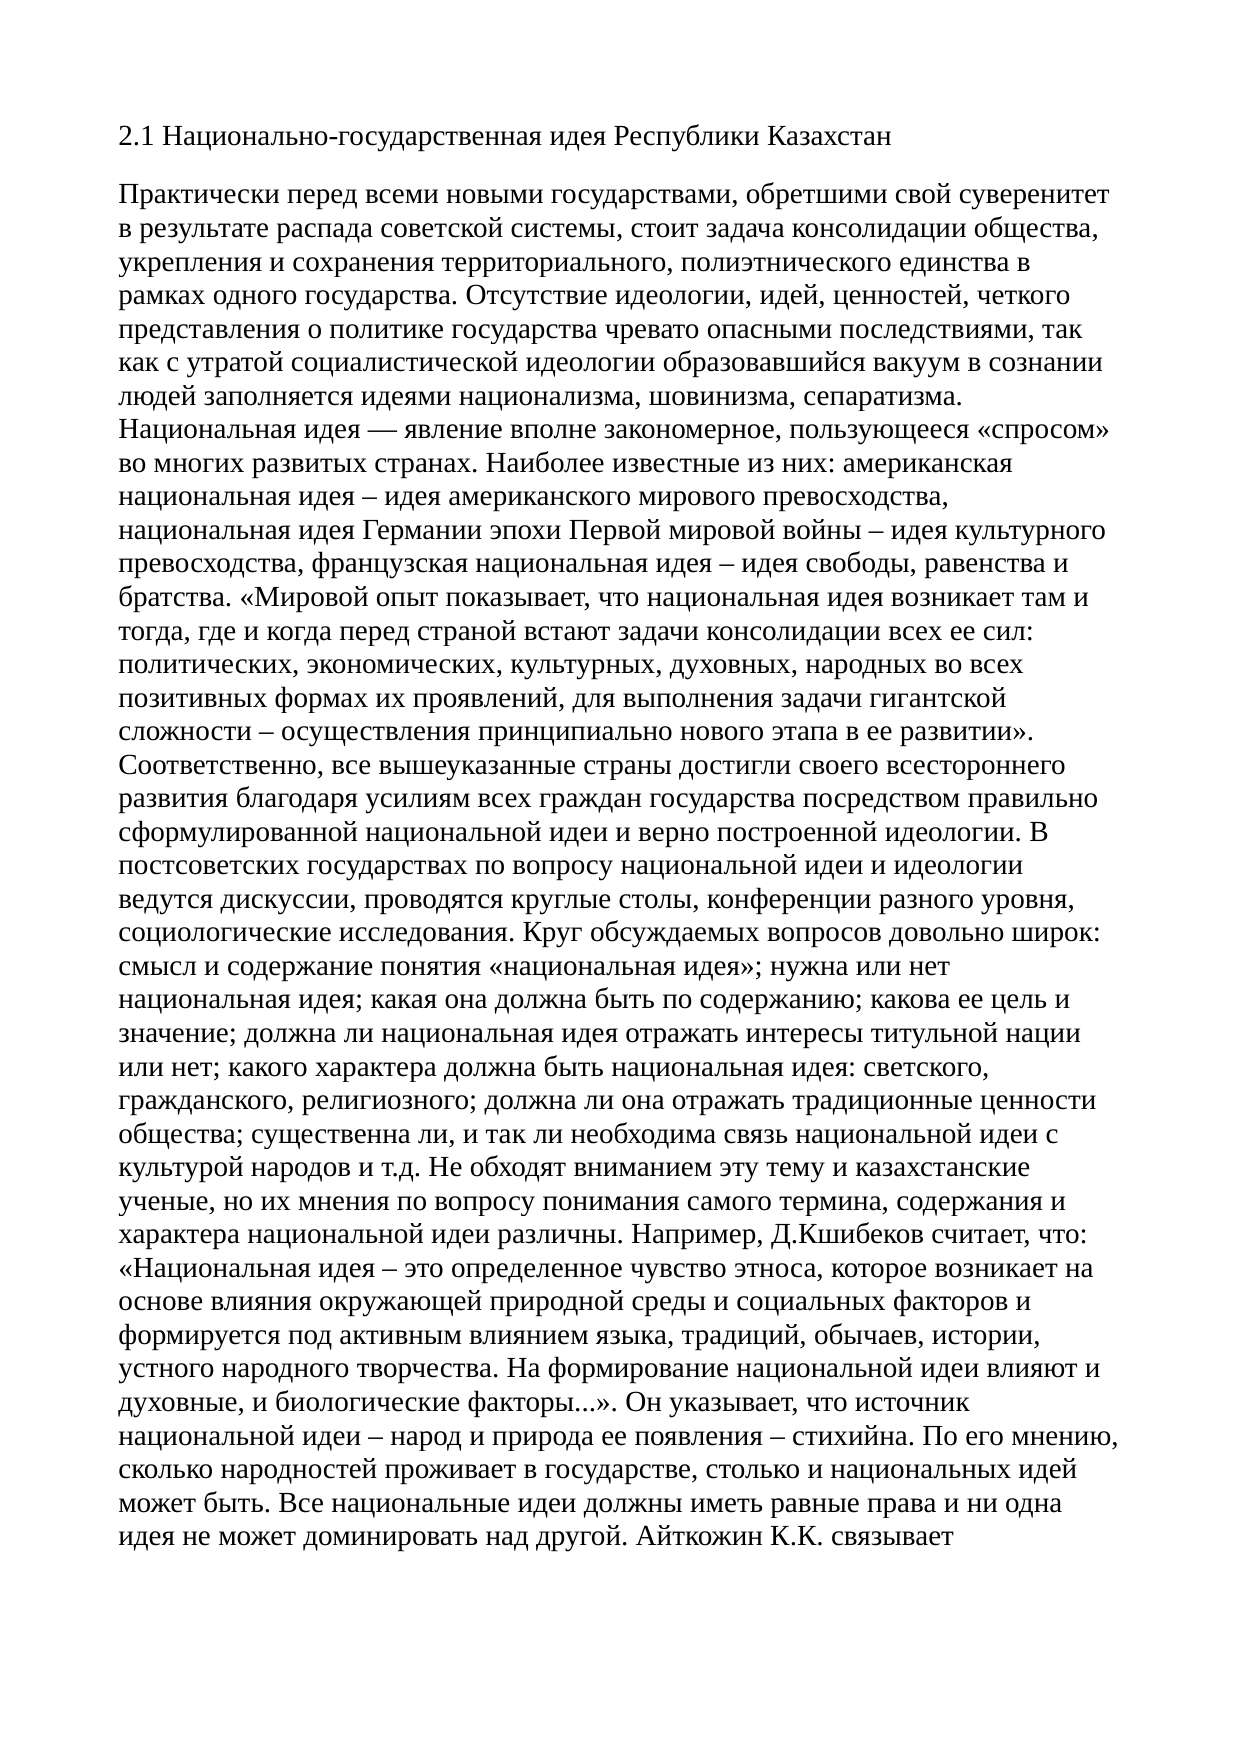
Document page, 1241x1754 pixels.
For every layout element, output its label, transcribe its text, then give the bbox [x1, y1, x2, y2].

text Практически перед всеми новыми государствами, обретшими свой суверенитет в результате распада советской системы, стоит задача консолидации общества, укрепления и сохранения территориального, полиэтнического единства в рамках одного государства. Отсутствие идеологии, идей, ценностей, четкого представления о политике государства чревато опасными последствиями, так как с утратой социалистической идеологии образовавшийся вакуум в сознании людей заполняется идеями национализма, шовинизма, сепаратизма. Национальная идея — явление вполне закономерное, пользующееся «спросом» во многих развитых странах. Наиболее известные из них: американская национальная идея – идея американского мирового превосходства, национальная идея Германии эпохи Первой мировой войны – идея культурного превосходства, французская национальная идея – идея свободы, равенства и братства. «Мировой опыт показывает, что национальная идея возникает там и тогда, где и когда перед страной встают задачи консолидации всех ее сил: политических, экономических, культурных, духовных, народных во всех позитивных формах их проявлений, для выполнения задачи гигантской сложности – осуществления принципиально нового этапа в ее развитии». Соответственно, все вышеуказанные страны достигли своего всестороннего развития благодаря усилиям всех граждан государства посредством правильно сформулированной национальной идеи и верно построенной идеологии. В постсоветских государствах по вопросу национальной идеи и идеологии ведутся дискуссии, проводятся круглые столы, конференции разного уровня, социологические исследования. Круг обсуждаемых вопросов довольно широк: смысл и содержание понятия «национальная идея»; нужна или нет национальная идея; какая она должна быть по содержанию; какова ее цель и значение; должна ли национальная идея отражать интересы титульной нации или нет; какого характера должна быть национальная идея: светского, гражданского, религиозного; должна ли она отражать традиционные ценности общества; существенна ли, и так ли необходима связь национальной идеи с культурой народов и т.д. Не обходят вниманием эту тему и казахстанские ученые, но их мнения по вопросу понимания самого термина, содержания и характера национальной идеи различны. Например, Д.Кшибеков считает, что: «Национальная идея – это определенное чувство этноса, которое возникает на основе влияния окружающей природной среды и социальных факторов и формируется под активным влиянием языка, традиций, обычаев, истории, устного народного творчества. На формирование национальной идеи влияют и духовные, и биологические факторы...». Он указывает, что источник национальной идеи – народ и природа ее появления – стихийна. По его мнению, сколько народностей проживает в государстве, столько и национальных идей может быть. Все национальные идеи должны иметь равные права и ни одна идея не может доминировать над другой. Айткожин К.К. связывает [118, 177, 1122, 1552]
text 2.1 Национально-государственная идея Республики Казахстан [118, 118, 1122, 152]
